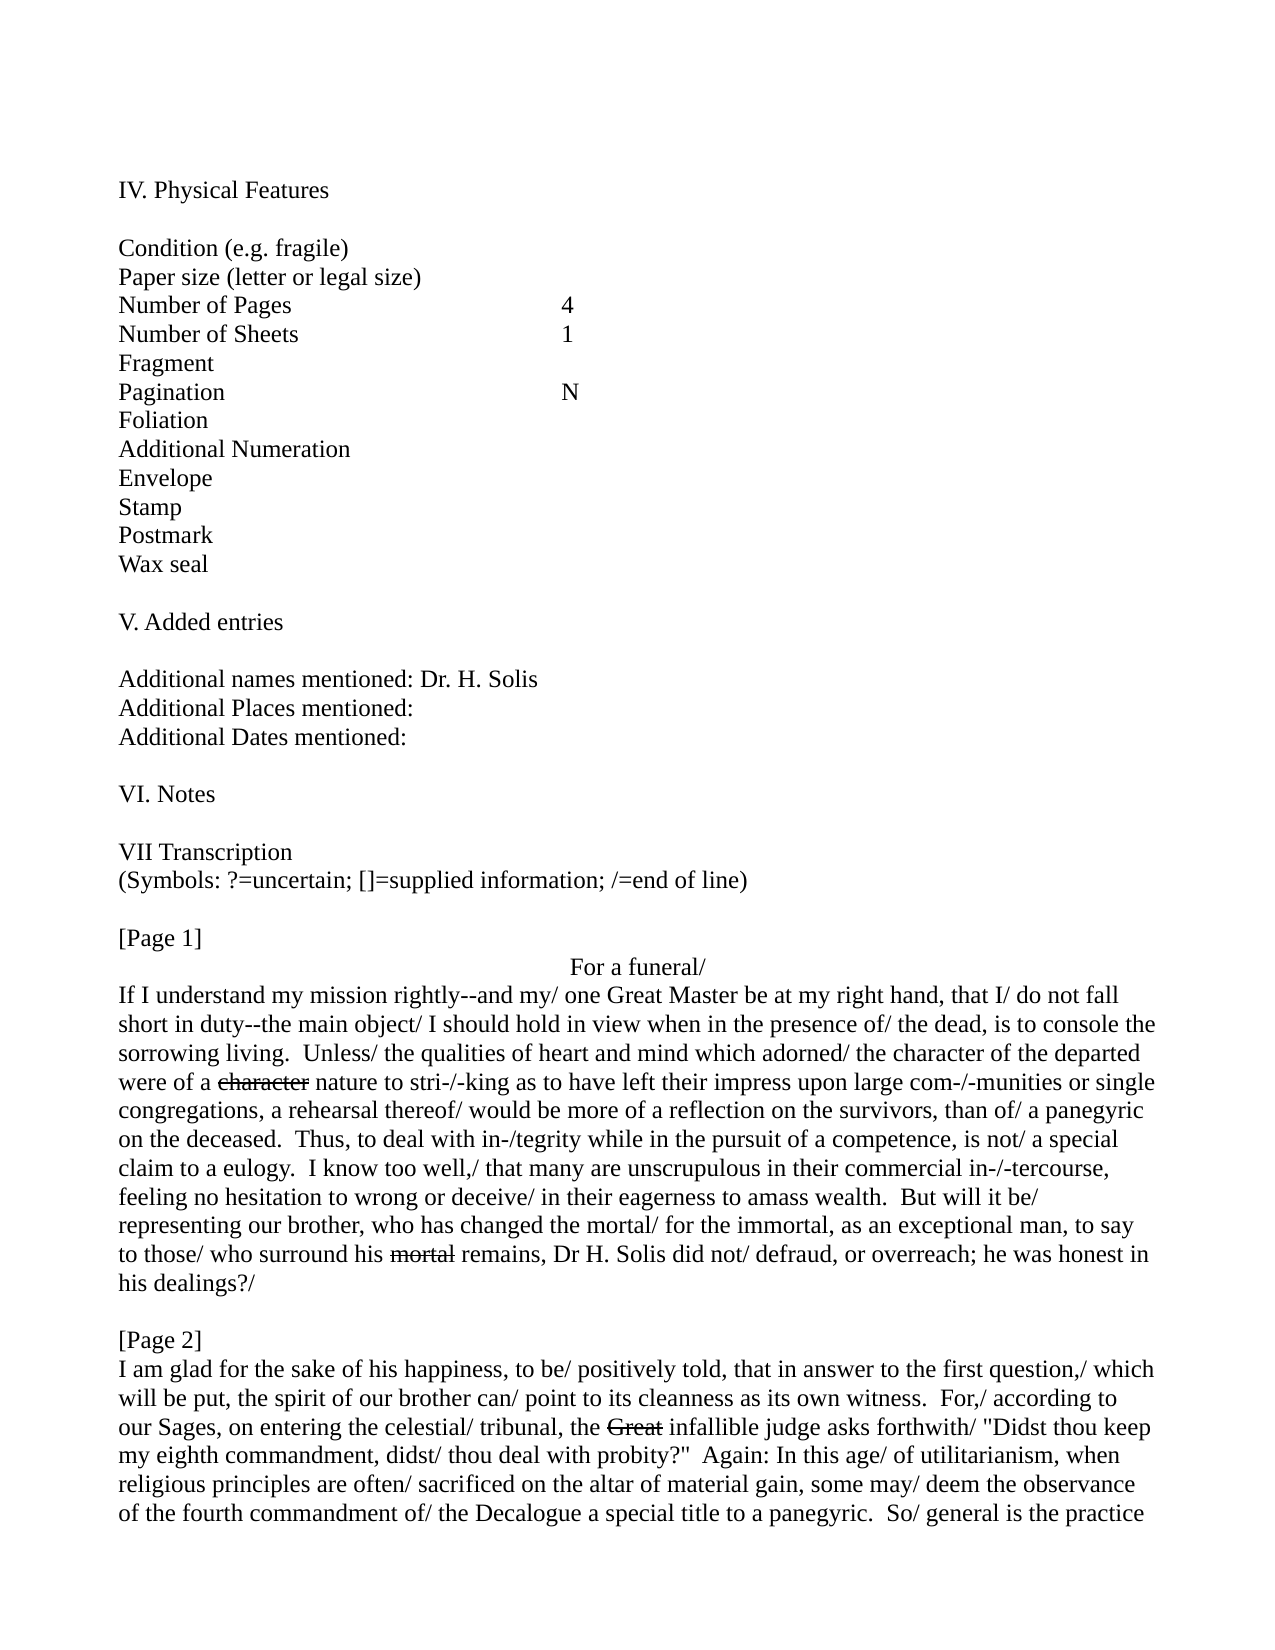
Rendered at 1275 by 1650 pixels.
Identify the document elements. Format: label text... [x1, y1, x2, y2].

text Postma rk [118, 521, 1157, 549]
text Envelope [118, 463, 1157, 492]
text Pagination N [118, 377, 1157, 406]
text Wax seal [118, 549, 1157, 578]
text VII Transcription [118, 837, 1157, 866]
text IV. Physical Features [118, 176, 1157, 204]
text (Symbols: ?=uncertain; []=supplied information; /=end of line) [118, 866, 1157, 894]
text For a funeral/ [118, 952, 1157, 981]
text If I understand my mission rightly--and my/ one Great Master be at my right hand, that I/ do not fall short in duty--the main object/ I should hold in view when in the presence of/ the dead, is to console the sorrowing living. Unless/ the qualities of heart and mind which adorned/ the character of the departed were of a character nature to stri-/-king as to have left their impress upon large com-/-munities or single congregations, a rehearsal thereof/ would be more of a reflection on the survivors, than of/ a panegyric on the deceased. Thus, to deal with in-/tegrity while in the pursuit of a competence, is not/ a special claim to a eulogy. I know too well,/ that many are unscrupulous in their commercial in-/-tercourse, feeling no hesitation to wrong or deceive/ in their eagerness to amass wealth. But will it be/ representing our brother, who has changed the mortal/ for the immortal, as an exceptional man, to say to those/ who surround his mortal remains, Dr H. Solis did not/ defraud, or overreach; he was honest in his dealings?/ [118, 981, 1157, 1297]
text Number of Sheets 1 [118, 319, 1157, 348]
text V. Added entries [118, 607, 1157, 636]
text [Page 1] [118, 923, 1157, 952]
text Stamp [118, 492, 1157, 521]
text Foliation [118, 406, 1157, 434]
text Additional Places mentioned: [118, 693, 1157, 722]
text Number of Pages 4 [118, 291, 1157, 319]
text Additional Dates mentioned: [118, 722, 1157, 751]
text I am glad for the sake of his happiness, to be/ positively told, that in answer to the first question,/ which will be put, the spirit of our brother can/ point to its cleanness as its own witness. For,/ according to our Sages, on entering the celestial/ tribunal, the Great infallible judge asks forthwith/ "Didst thou keep my eighth commandment, didst/ thou deal with probity?" Again: In this age/ of utilitarianism, when religious principles are often/ sacrificed on the altar of material gain, some may/ deem the observance of the fourth commandment of/ the Decalogue a special title to a panegyric. So/ general is the practice [118, 1354, 1157, 1527]
text Condition (e.g. fragile) [118, 233, 1157, 262]
text Additional names mentioned: Dr. H. Solis [118, 664, 1157, 693]
text Additional Numeration [118, 434, 1157, 463]
text [Page 2] [118, 1326, 1157, 1354]
text Fragment [118, 348, 1157, 377]
text VI. Notes [118, 779, 1157, 808]
text Paper size (letter or legal size) [118, 262, 1157, 291]
